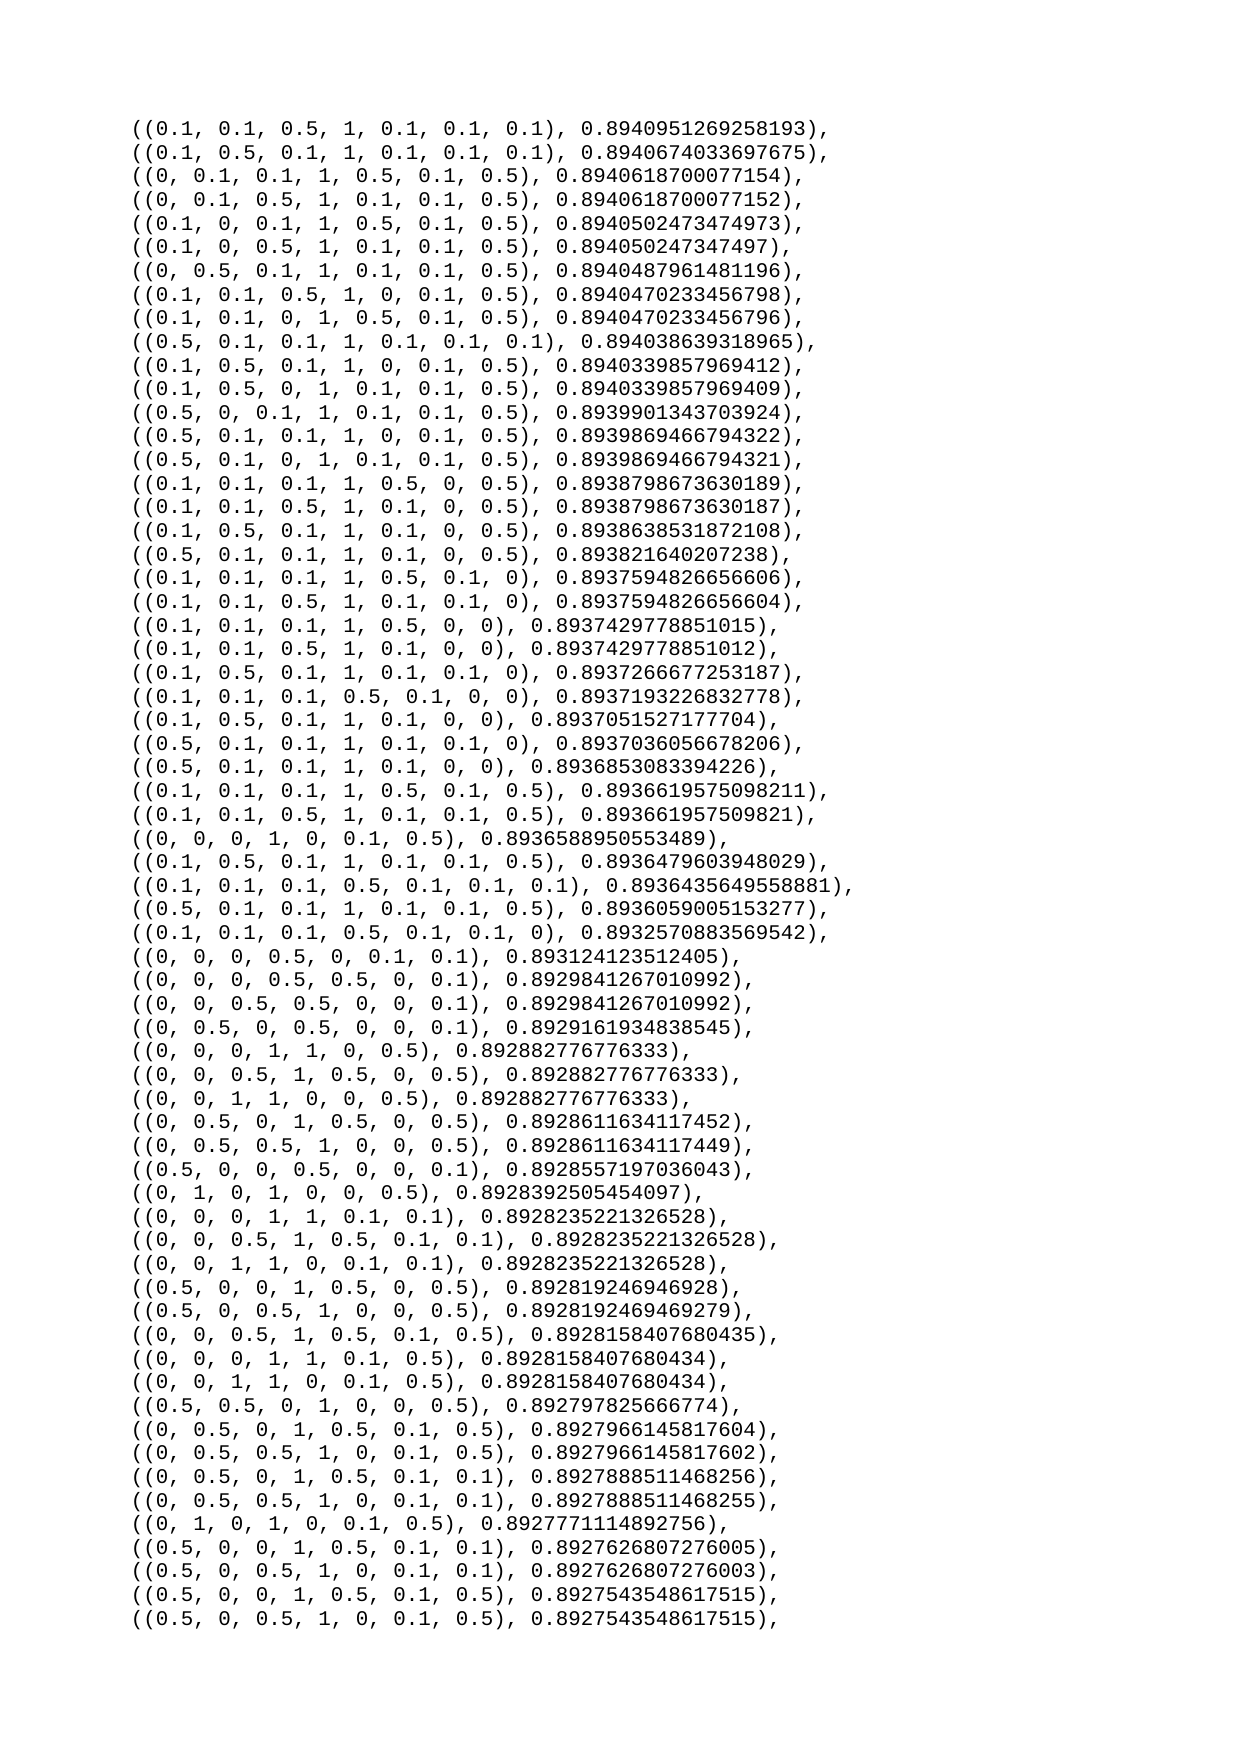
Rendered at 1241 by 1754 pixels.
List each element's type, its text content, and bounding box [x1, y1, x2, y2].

text ((0, 0, 0, 0.5, 0.5, 0, 0.1), 0.8929841267010992), [118, 969, 1122, 993]
text ((0, 1, 0, 1, 0, 0.1, 0.5), 0.8927771114892756), [118, 1513, 1122, 1537]
text ((0.1, 0.5, 0.1, 1, 0.1, 0, 0), 0.8937051527177704), [118, 709, 1122, 733]
text ((0, 0, 0, 0.5, 0, 0.1, 0.1), 0.893124123512405), [118, 946, 1122, 969]
text ((0.1, 0.5, 0.1, 1, 0.1, 0.1, 0.5), 0.8936479603948029), [118, 851, 1122, 875]
text ((0, 0, 0.5, 1, 0.5, 0.1, 0.1), 0.8928235221326528), [118, 1229, 1122, 1253]
text ((0.1, 0.1, 0.5, 1, 0.1, 0.1, 0.5), 0.893661957509821), [118, 804, 1122, 827]
text ((0, 0, 0, 1, 1, 0, 0.5), 0.892882776776333), [118, 1040, 1122, 1064]
text ((0, 0.5, 0, 1, 0.5, 0.1, 0.1), 0.8927888511468256), [118, 1466, 1122, 1489]
text ((0.1, 0.1, 0.5, 1, 0.1, 0.1, 0.1), 0.8940951269258193), [118, 118, 1122, 142]
text ((0, 0, 0.5, 1, 0.5, 0, 0.5), 0.892882776776333), [118, 1064, 1122, 1088]
text ((0, 0.5, 0.1, 1, 0.1, 0.1, 0.5), 0.8940487961481196), [118, 260, 1122, 284]
text ((0.1, 0.1, 0.1, 1, 0.5, 0.1, 0.5), 0.8936619575098211), [118, 780, 1122, 804]
text ((0.1, 0.5, 0.1, 1, 0.1, 0.1, 0.1), 0.8940674033697675), [118, 142, 1122, 165]
text ((0.1, 0.1, 0.1, 1, 0.5, 0, 0.5), 0.8938798673630189), [118, 473, 1122, 496]
text ((0, 0, 0.5, 0.5, 0, 0, 0.1), 0.8929841267010992), [118, 993, 1122, 1017]
text ((0.5, 0.1, 0, 1, 0.1, 0.1, 0.5), 0.8939869466794321), [118, 449, 1122, 473]
text ((0.5, 0, 0.5, 1, 0, 0, 0.5), 0.8928192469469279), [118, 1300, 1122, 1324]
text ((0, 0.1, 0.5, 1, 0.1, 0.1, 0.5), 0.8940618700077152), [118, 189, 1122, 213]
text ((0.1, 0.1, 0.1, 1, 0.5, 0, 0), 0.8937429778851015), [118, 615, 1122, 638]
text ((0, 0, 0.5, 1, 0.5, 0.1, 0.5), 0.8928158407680435), [118, 1324, 1122, 1348]
text ((0.1, 0.1, 0.1, 0.5, 0.1, 0.1, 0.1), 0.8936435649558881), [118, 875, 1122, 898]
text ((0, 1, 0, 1, 0, 0, 0.5), 0.8928392505454097), [118, 1182, 1122, 1206]
text ((0.1, 0.1, 0.5, 1, 0.1, 0, 0), 0.8937429778851012), [118, 638, 1122, 662]
text ((0, 0.5, 0.5, 1, 0, 0.1, 0.1), 0.8927888511468255), [118, 1489, 1122, 1513]
text ((0.1, 0, 0.1, 1, 0.5, 0.1, 0.5), 0.8940502473474973), [118, 213, 1122, 236]
text ((0, 0.5, 0.5, 1, 0, 0.1, 0.5), 0.8927966145817602), [118, 1442, 1122, 1466]
text ((0.5, 0, 0, 0.5, 0, 0, 0.1), 0.8928557197036043), [118, 1158, 1122, 1182]
text ((0.5, 0, 0.5, 1, 0, 0.1, 0.5), 0.8927543548617515), [118, 1608, 1122, 1631]
text ((0.1, 0.1, 0.1, 1, 0.5, 0.1, 0), 0.8937594826656606), [118, 567, 1122, 591]
text ((0.5, 0.1, 0.1, 1, 0.1, 0.1, 0), 0.8937036056678206), [118, 733, 1122, 757]
text ((0.5, 0.1, 0.1, 1, 0.1, 0, 0.5), 0.893821640207238), [118, 544, 1122, 567]
text ((0, 0.5, 0.5, 1, 0, 0, 0.5), 0.8928611634117449), [118, 1135, 1122, 1158]
text ((0.1, 0.5, 0.1, 1, 0.1, 0.1, 0), 0.8937266677253187), [118, 662, 1122, 686]
text ((0.1, 0, 0.5, 1, 0.1, 0.1, 0.5), 0.894050247347497), [118, 236, 1122, 260]
text ((0.5, 0.5, 0, 1, 0, 0, 0.5), 0.892797825666774), [118, 1395, 1122, 1419]
text ((0.1, 0.5, 0, 1, 0.1, 0.1, 0.5), 0.8940339857969409), [118, 378, 1122, 402]
text ((0.1, 0.1, 0.1, 0.5, 0.1, 0.1, 0), 0.8932570883569542), [118, 922, 1122, 946]
text ((0, 0, 1, 1, 0, 0.1, 0.5), 0.8928158407680434), [118, 1371, 1122, 1395]
text ((0.5, 0.1, 0.1, 1, 0.1, 0, 0), 0.8936853083394226), [118, 757, 1122, 780]
text ((0, 0, 0, 1, 1, 0.1, 0.1), 0.8928235221326528), [118, 1206, 1122, 1229]
text ((0.5, 0.1, 0.1, 1, 0.1, 0.1, 0.5), 0.8936059005153277), [118, 898, 1122, 922]
text ((0.1, 0.1, 0.5, 1, 0, 0.1, 0.5), 0.8940470233456798), [118, 284, 1122, 307]
text ((0, 0, 1, 1, 0, 0, 0.5), 0.892882776776333), [118, 1088, 1122, 1111]
text ((0, 0.1, 0.1, 1, 0.5, 0.1, 0.5), 0.8940618700077154), [118, 165, 1122, 189]
text ((0.5, 0.1, 0.1, 1, 0, 0.1, 0.5), 0.8939869466794322), [118, 426, 1122, 449]
text ((0.1, 0.1, 0.5, 1, 0.1, 0.1, 0), 0.8937594826656604), [118, 591, 1122, 615]
text ((0.5, 0, 0, 1, 0.5, 0, 0.5), 0.892819246946928), [118, 1277, 1122, 1300]
text ((0, 0, 0, 1, 1, 0.1, 0.5), 0.8928158407680434), [118, 1348, 1122, 1371]
text ((0, 0.5, 0, 0.5, 0, 0, 0.1), 0.8929161934838545), [118, 1017, 1122, 1040]
text ((0.5, 0.1, 0.1, 1, 0.1, 0.1, 0.1), 0.894038639318965), [118, 331, 1122, 354]
text ((0.1, 0.5, 0.1, 1, 0, 0.1, 0.5), 0.8940339857969412), [118, 354, 1122, 378]
text ((0.1, 0.1, 0.1, 0.5, 0.1, 0, 0), 0.8937193226832778), [118, 686, 1122, 709]
text ((0, 0.5, 0, 1, 0.5, 0, 0.5), 0.8928611634117452), [118, 1111, 1122, 1135]
text ((0.5, 0, 0.1, 1, 0.1, 0.1, 0.5), 0.8939901343703924), [118, 402, 1122, 426]
text ((0.5, 0, 0.5, 1, 0, 0.1, 0.1), 0.8927626807276003), [118, 1561, 1122, 1584]
text ((0.5, 0, 0, 1, 0.5, 0.1, 0.1), 0.8927626807276005), [118, 1537, 1122, 1561]
text ((0.1, 0.1, 0.5, 1, 0.1, 0, 0.5), 0.8938798673630187), [118, 496, 1122, 520]
text ((0.5, 0, 0, 1, 0.5, 0.1, 0.5), 0.8927543548617515), [118, 1584, 1122, 1608]
text ((0.1, 0.5, 0.1, 1, 0.1, 0, 0.5), 0.8938638531872108), [118, 520, 1122, 544]
text ((0.1, 0.1, 0, 1, 0.5, 0.1, 0.5), 0.8940470233456796), [118, 307, 1122, 331]
text ((0, 0, 1, 1, 0, 0.1, 0.1), 0.8928235221326528), [118, 1253, 1122, 1277]
text ((0, 0.5, 0, 1, 0.5, 0.1, 0.5), 0.8927966145817604), [118, 1419, 1122, 1442]
text ((0, 0, 0, 1, 0, 0.1, 0.5), 0.8936588950553489), [118, 827, 1122, 851]
